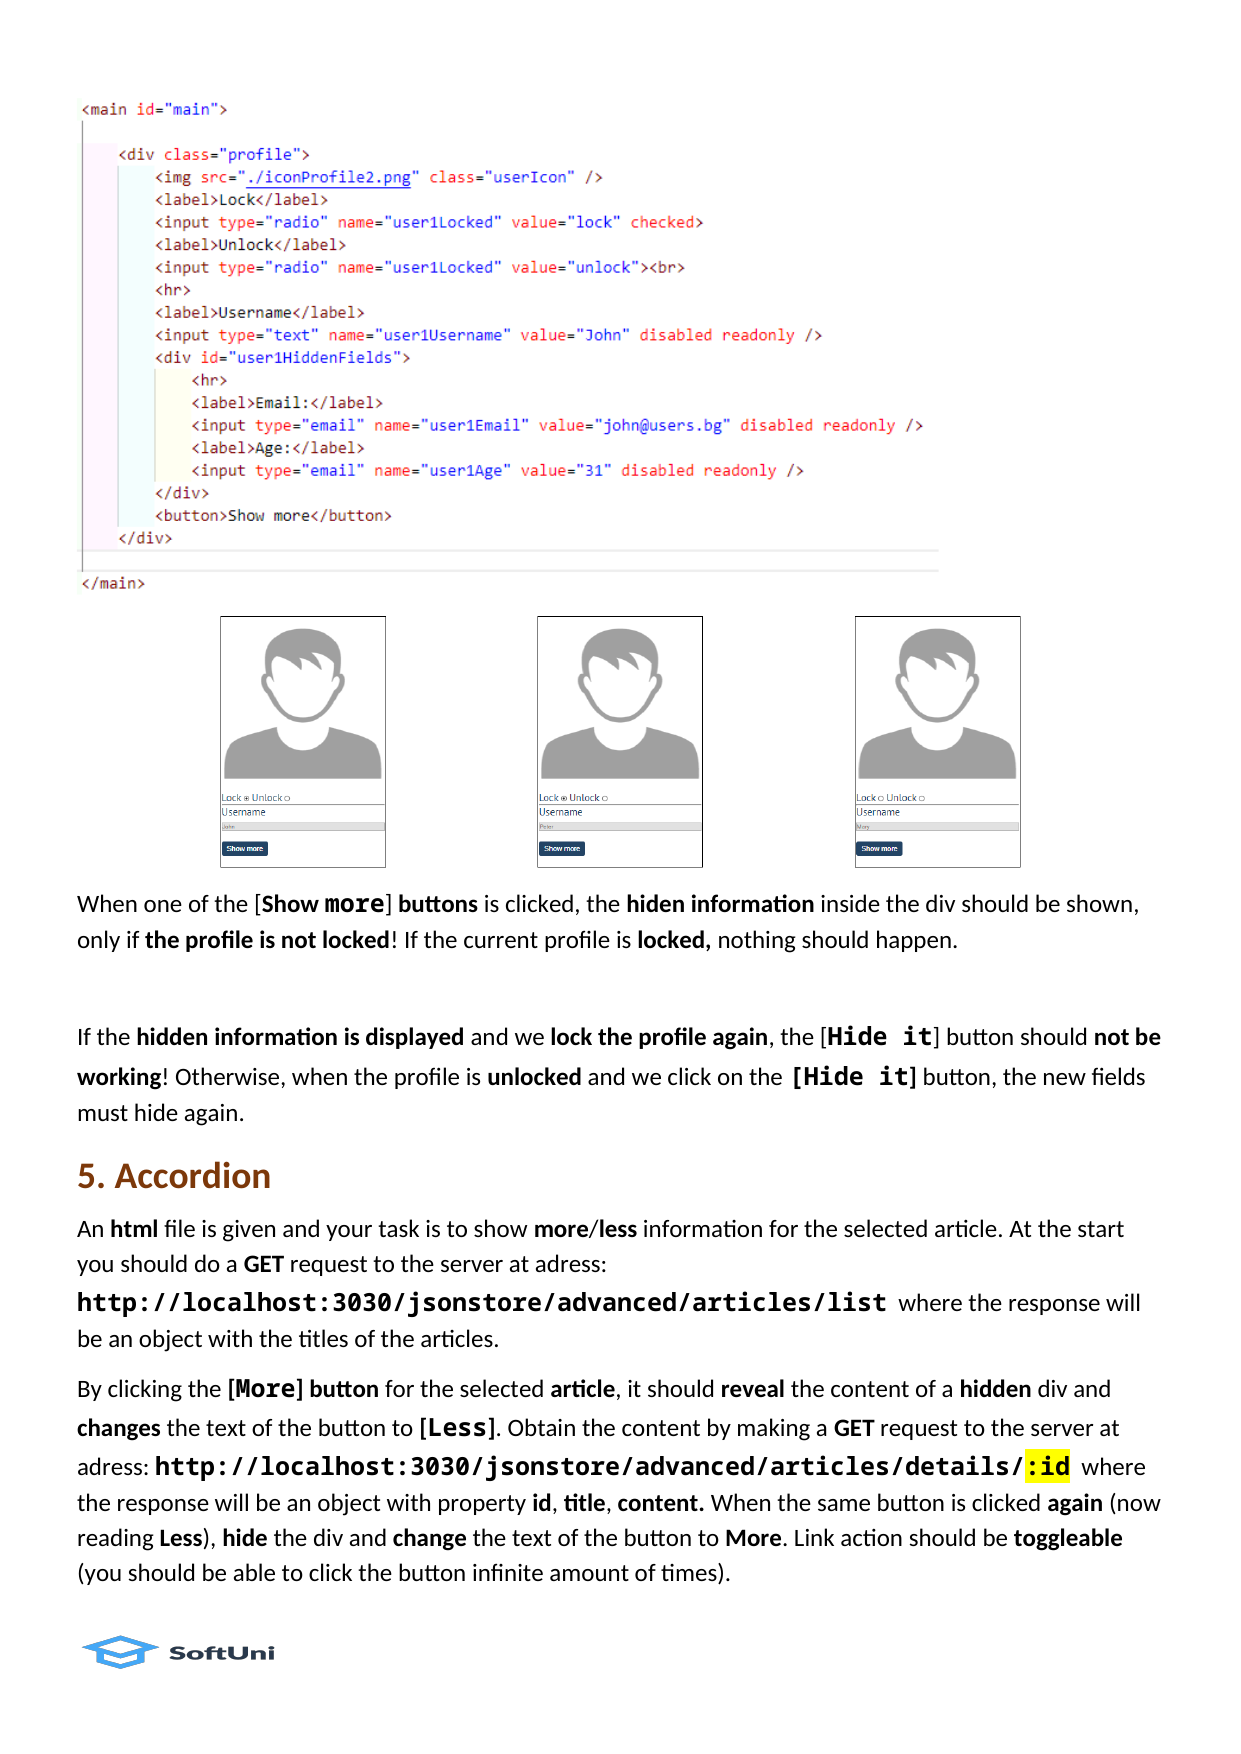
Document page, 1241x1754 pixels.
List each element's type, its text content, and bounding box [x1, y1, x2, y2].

picture [76, 97, 939, 597]
picture [197, 613, 1044, 869]
text By clicking the [More] button for the selected article, it should reveal the content of a hidden div and changes the text of the button to [Less]. Obtain the content by making a GET request to the server at adress: http://localhost:3030/jsonstore/advanced/articles/details/:id where the response will be an object with property id, title, content. When the same button is clicked again (now reading Less), hide the div and change the text of the button to More. Link action should be toggleable (you should be able to click the button infinite amount of times). [77, 1370, 1163, 1588]
text An html file is given and your task is to show more/less information for the selected article. At the start you should do a GET request to the server at adress: http://localhost:3030/jsonstore/advanced/articles/list where the response will be an object with the titles of the articles. [77, 1213, 1163, 1353]
text When one of the [Show more] buttons is clicked, the hiden information inside the div should be shown, only if the profile is not locked! If the current profile is locked, nothing should happen. [77, 885, 1163, 954]
picture [75, 1632, 281, 1672]
text If the hidden information is displayed and we lock the profile again, the [Hide it] button should not be working! Otherwise, when the profile is unlocked and we click on the [Hide it] button, the new fields must hide again. [77, 1019, 1163, 1127]
subtitle Accordion [77, 1152, 1163, 1198]
